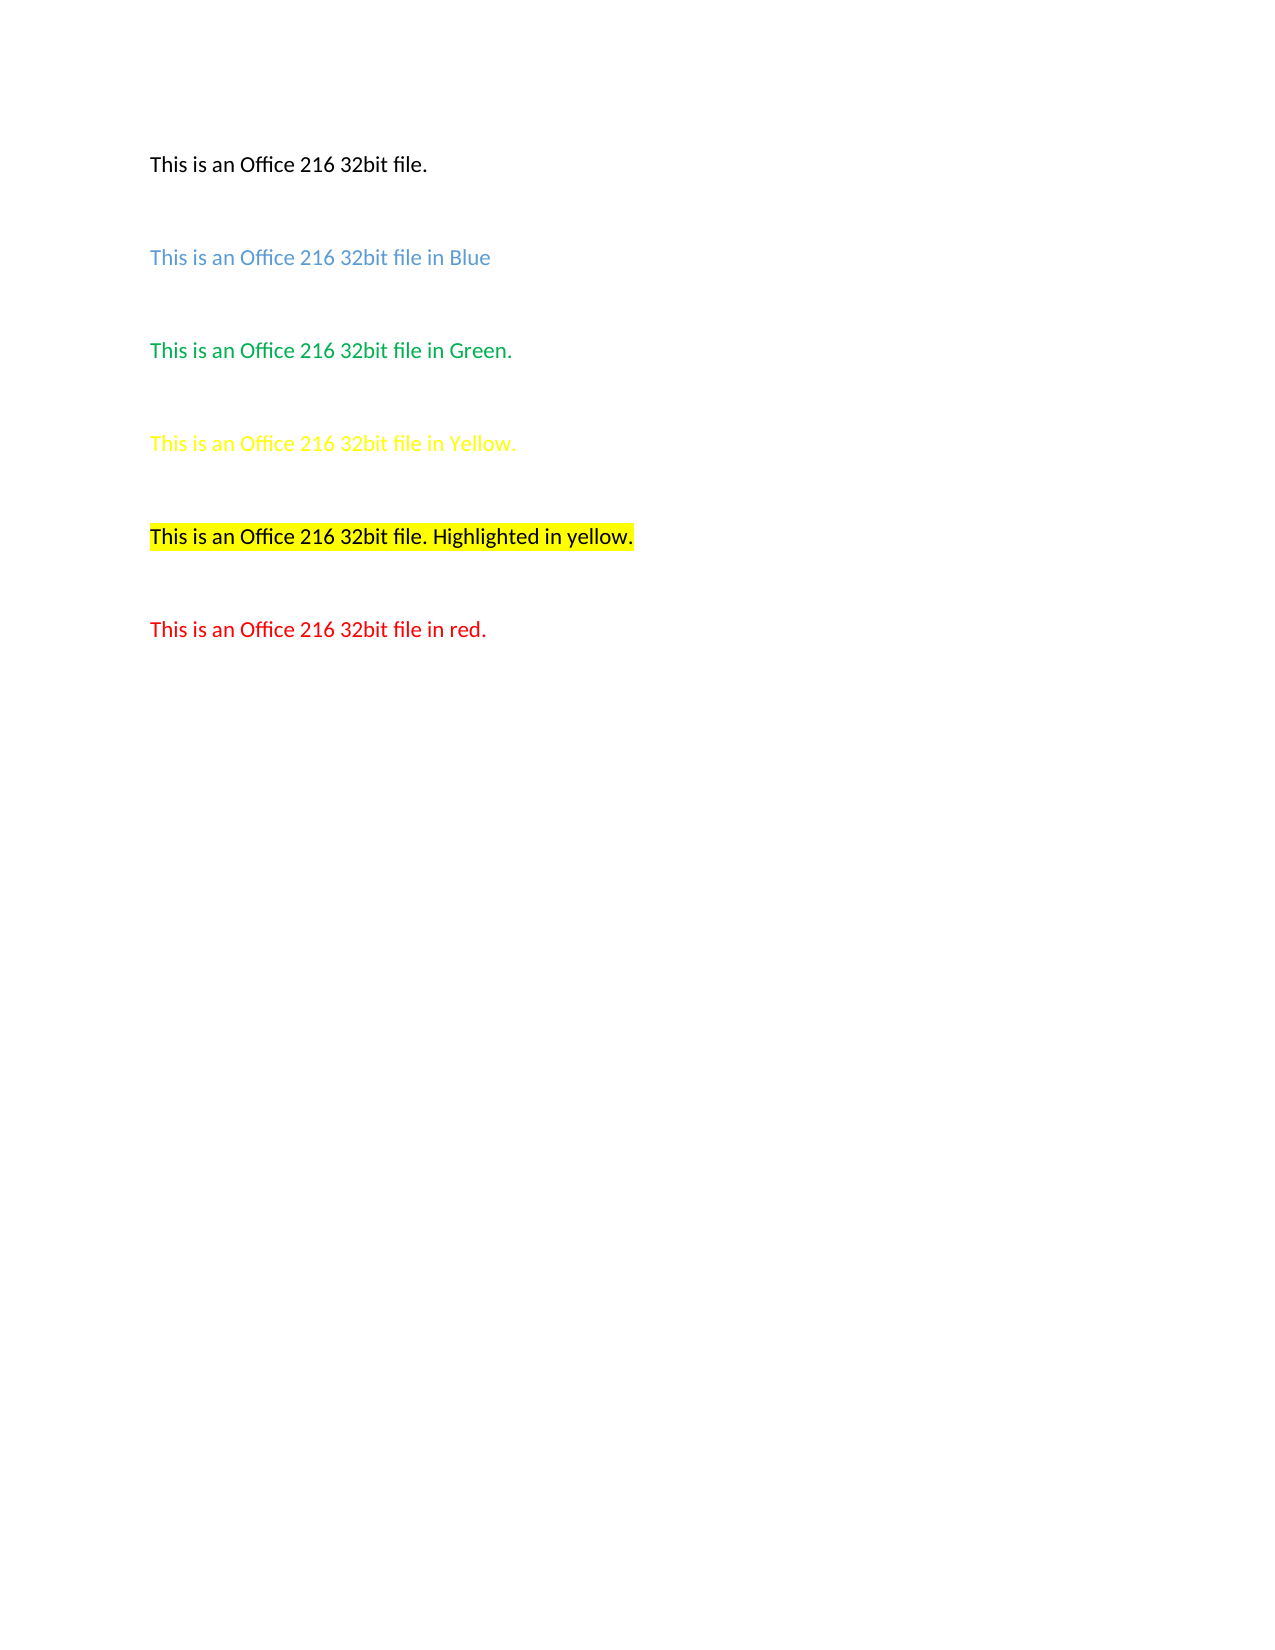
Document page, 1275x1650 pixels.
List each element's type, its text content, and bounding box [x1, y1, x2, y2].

text This is an Office 216 32bit file in Blue [150, 243, 1125, 271]
text This is an Office 216 32bit file in Yellow. [150, 429, 1125, 457]
text This is an Office 216 32bit file. [150, 150, 1125, 178]
text This is an Office 216 32bit file in Green. [150, 336, 1125, 364]
text This is an Office 216 32bit file in red. [150, 616, 1125, 644]
text This is an Office 216 32bit file. Highlighted in yellow. [150, 522, 1125, 551]
